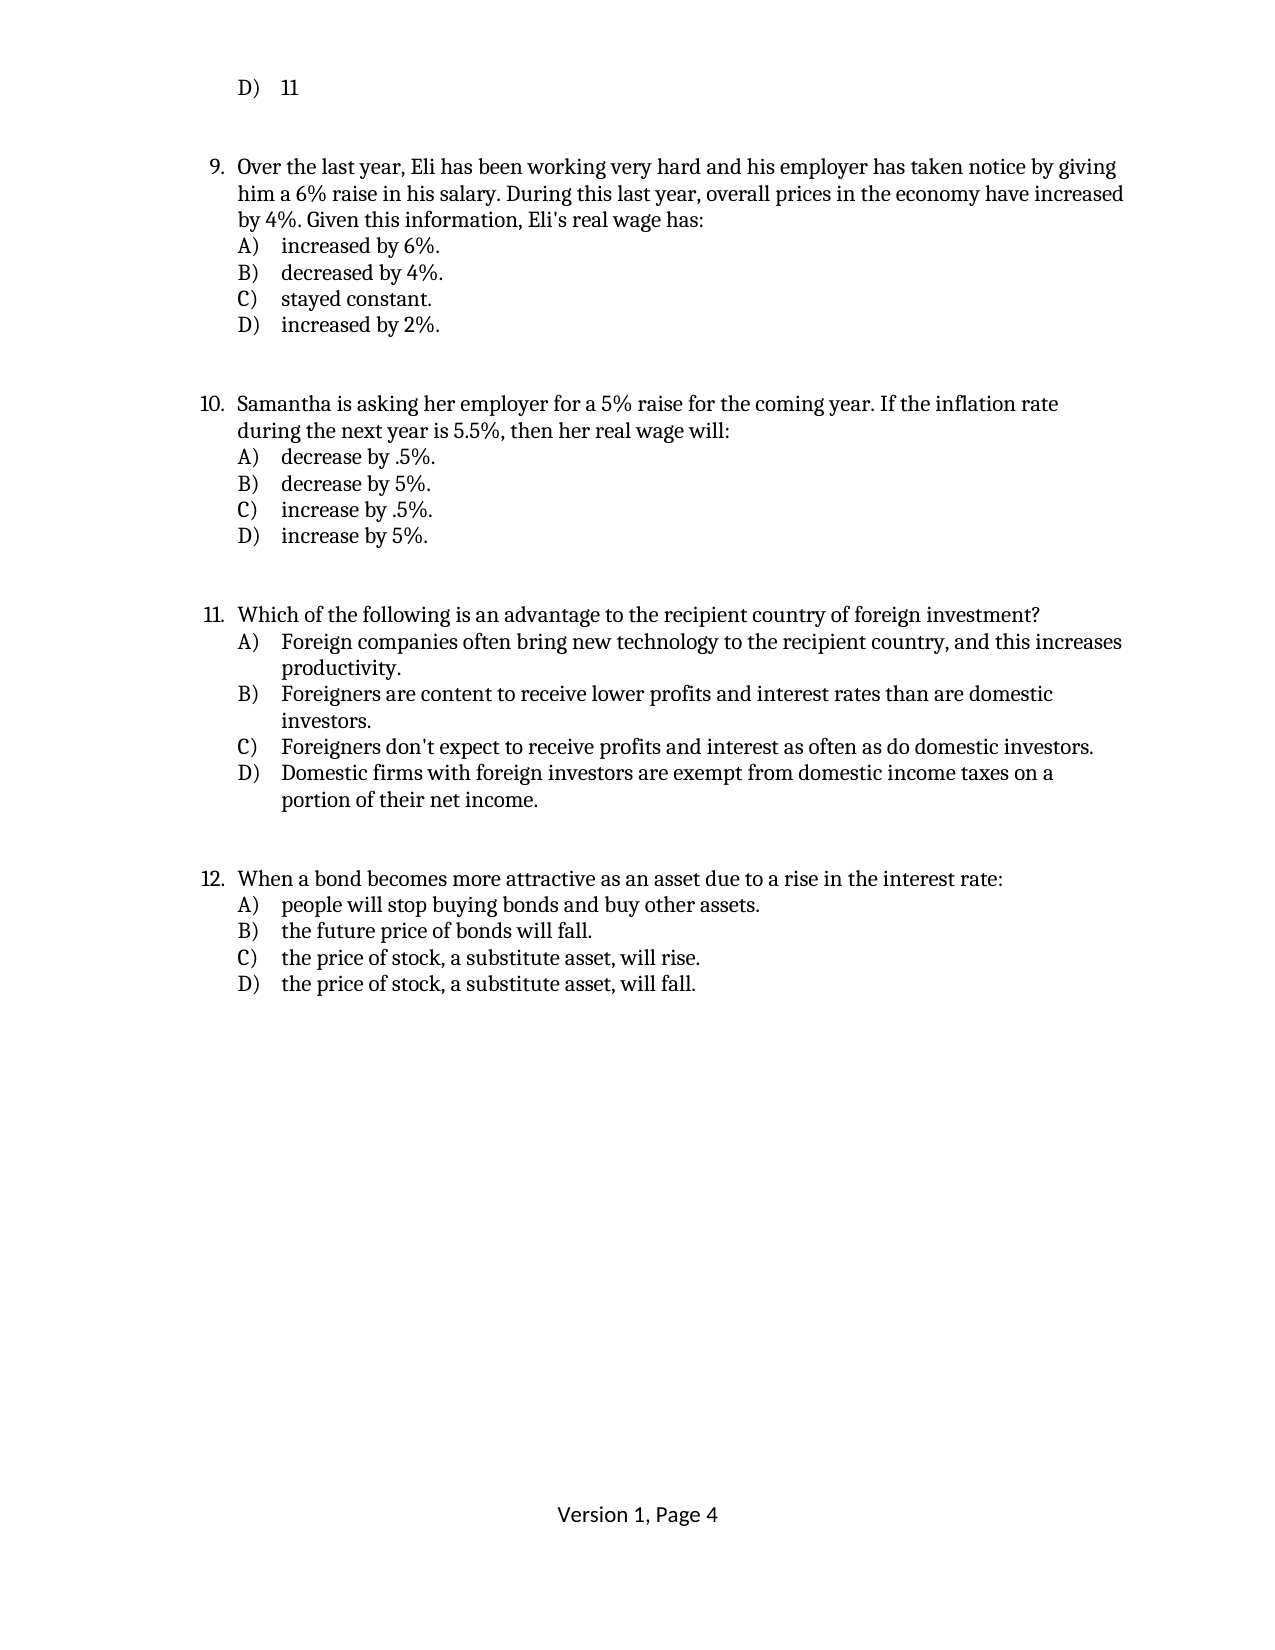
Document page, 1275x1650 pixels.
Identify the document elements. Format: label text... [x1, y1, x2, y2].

table_cell [156, 75, 231, 101]
table_cell D) [231, 312, 275, 338]
table_cell Foreigners don't expect to receive profits and interest as often as do domestic investors. [275, 734, 1131, 760]
table_cell A) [231, 629, 275, 681]
table_cell D) [231, 971, 275, 997]
table_cell D) [231, 760, 275, 813]
table_cell [156, 444, 231, 470]
table_header 10. [156, 391, 231, 444]
table_cell Domestic firms with foreign investors are exempt from domestic income taxes on a portion of their net income. [275, 760, 1131, 813]
table_header 11. [156, 602, 231, 628]
table_cell [156, 892, 231, 918]
table_cell decrease by 5%. [275, 470, 1131, 497]
table_cell [156, 945, 231, 971]
table_cell A) [231, 233, 275, 259]
table_cell 11 [275, 75, 1131, 101]
table_cell [156, 523, 231, 549]
table_cell Foreigners are content to receive lower profits and interest rates than are domestic investors. [275, 681, 1131, 734]
table_header Samantha is asking her employer for a 5% raise for the coming year. If the inflation rate during the next year is 5.5%, then her real wage will: [231, 391, 1131, 444]
table_header 9. [156, 154, 231, 233]
table_cell B) [231, 681, 275, 734]
table_cell D) [231, 523, 275, 549]
table_cell [156, 734, 231, 760]
table_cell [156, 286, 231, 312]
table_cell [156, 918, 231, 945]
table_cell the future price of bonds will fall. [275, 918, 1131, 945]
table_cell B) [231, 260, 275, 286]
table_cell A) [231, 892, 275, 918]
table_cell [156, 971, 231, 997]
table_cell increased by 2%. [275, 312, 1131, 338]
table_cell [156, 312, 231, 338]
table_cell C) [231, 734, 275, 760]
table_cell Foreign companies often bring new technology to the recipient country, and this increases productivity. [275, 629, 1131, 681]
table_cell the price of stock, a substitute asset, will fall. [275, 971, 1131, 997]
table_cell A) [231, 444, 275, 470]
table_cell increase by .5%. [275, 497, 1131, 523]
table_cell [156, 629, 231, 681]
table_header Over the last year, Eli has been working very hard and his employer has taken notice by giving him a 6% raise in his salary. During this last year, overall prices in the economy have increased by 4%. Given this information, Eli's real wage has: [231, 154, 1131, 233]
table_cell the price of stock, a substitute asset, will rise. [275, 945, 1131, 971]
table_cell increased by 6%. [275, 233, 1131, 259]
table_cell D) [231, 75, 275, 101]
table_cell B) [231, 918, 275, 945]
table_cell B) [231, 470, 275, 497]
table_cell [156, 233, 231, 259]
table_header Which of the following is an advantage to the recipient country of foreign investment? [231, 602, 1131, 628]
table_cell decrease by .5%. [275, 444, 1131, 470]
table_cell [156, 470, 231, 497]
table_cell increase by 5%. [275, 523, 1131, 549]
table_cell [156, 260, 231, 286]
table_cell stayed constant. [275, 286, 1131, 312]
table_cell decreased by 4%. [275, 260, 1131, 286]
table_header 12. [156, 866, 231, 892]
table_cell C) [231, 945, 275, 971]
table_cell C) [231, 286, 275, 312]
table_cell C) [231, 497, 275, 523]
table_cell people will stop buying bonds and buy other assets. [275, 892, 1131, 918]
table_header When a bond becomes more attractive as an asset due to a rise in the interest rate: [231, 866, 1131, 892]
table_cell [156, 497, 231, 523]
table_cell [156, 681, 231, 734]
table_cell [156, 760, 231, 813]
